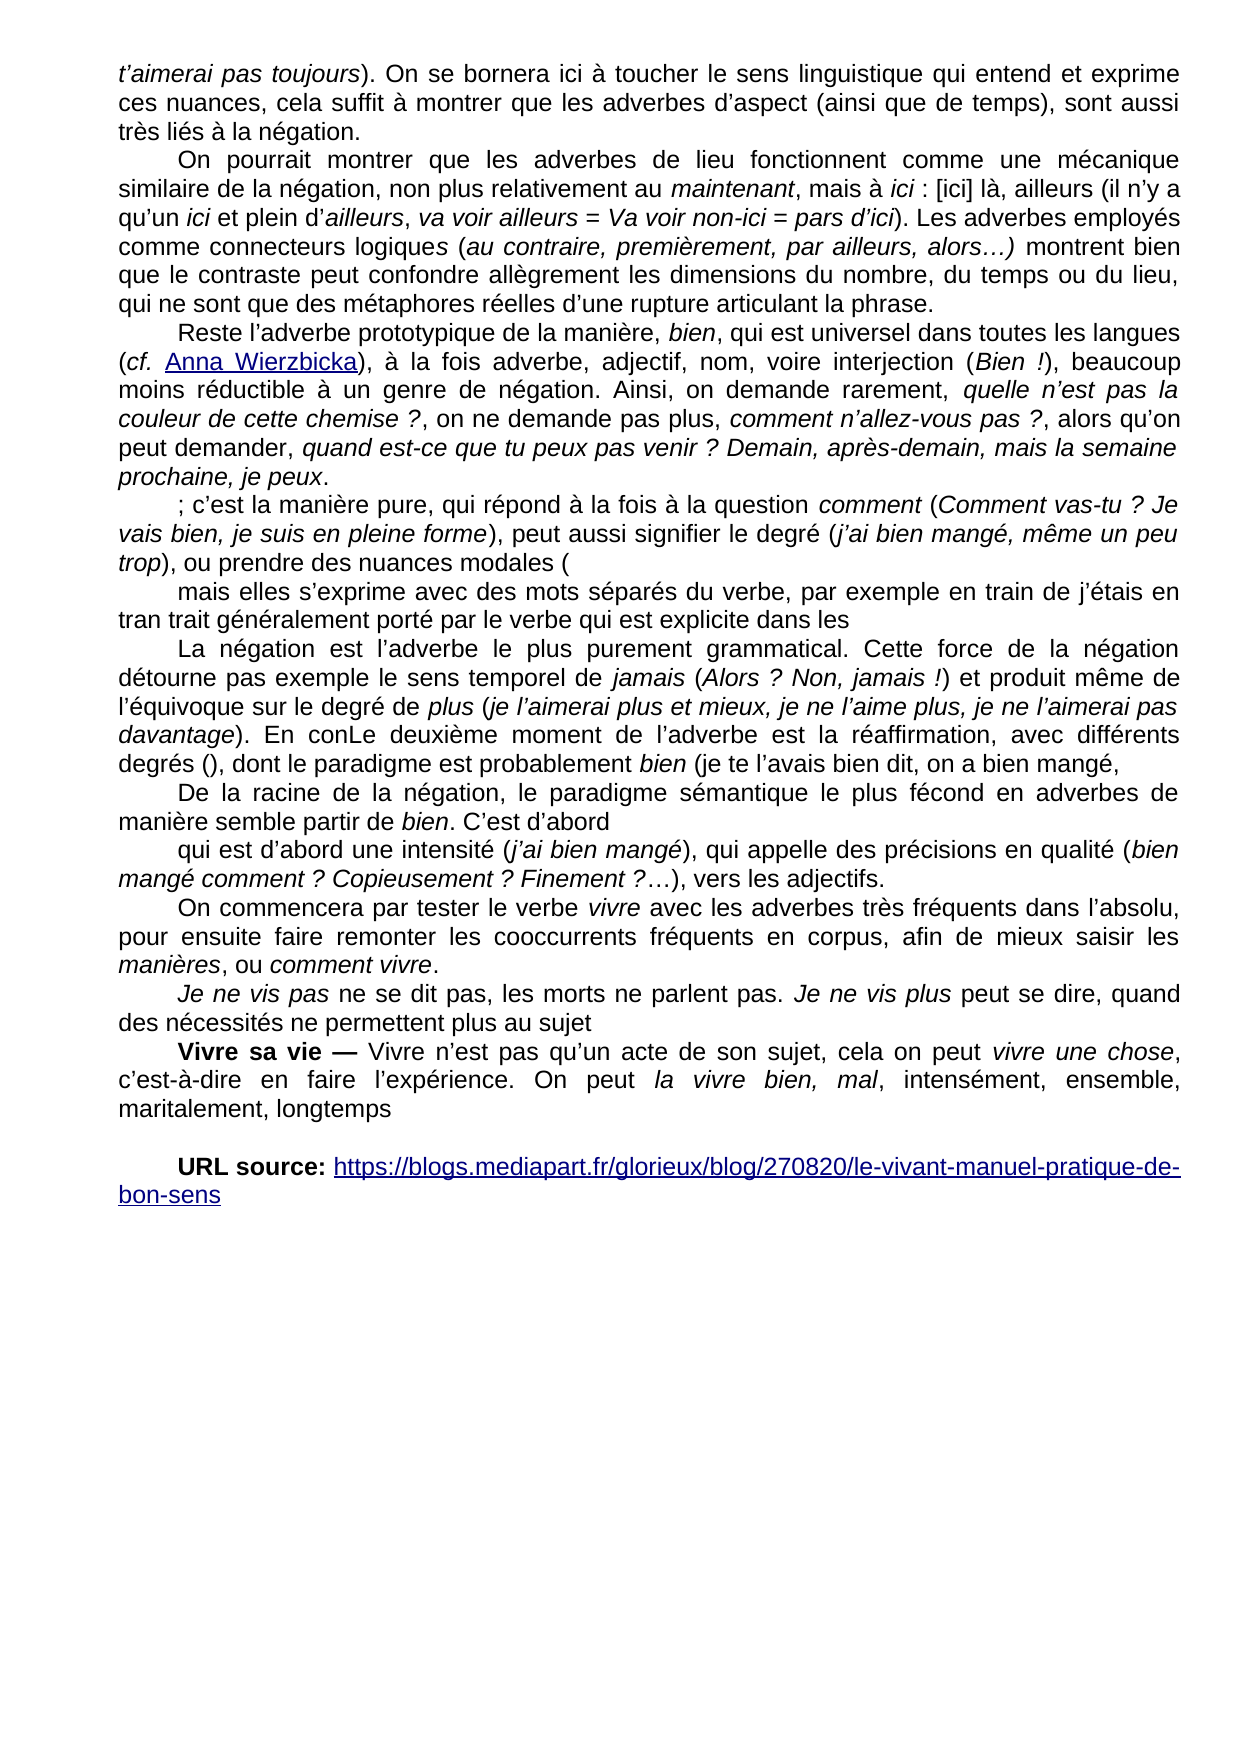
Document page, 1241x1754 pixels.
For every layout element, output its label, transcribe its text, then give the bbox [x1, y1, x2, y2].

text La négation est l’adverbe le plus purement grammatical. Cette force de la négation détourne pas exemple le sens temporel de jamais (Alors ? Non, jamais !) et produit même de l’équivoque sur le degré de plus (je l’aimerai plus et mieux, je ne l’aime plus, je ne l’aimerai pas davantage). En conLe deuxième moment de l’adverbe est la réaffirmation, avec différents degrés (), dont le paradigme est probablement bien (je te l’avais bien dit, on a bien mangé, [118, 634, 1181, 778]
text On pourrait montrer que les adverbes de lieu fonctionnent comme une mécanique similaire de la négation, non plus relativement au maintenant, mais à ici : [ici] là, ailleurs (il n’y a qu’un ici et plein d’ailleurs, va voir ailleurs = Va voir non-ici = pars d’ici). Les adverbes employés comme connecteurs logiques (au contraire, premièrement, par ailleurs, alors…) montrent bien que le contraste peut confondre allègrement les dimensions du nombre, du temps ou du lieu, qui ne sont que des métaphores réelles d’une rupture articulant la phrase. [118, 145, 1181, 318]
text Je ne vis pas ne se dit pas, les morts ne parlent pas. Je ne vis plus peut se dire, quand des nécessités ne permettent plus au sujet [118, 979, 1181, 1037]
text mais elles s’exprime avec des mots séparés du verbe, par exemple en train de j’étais en tran trait généralement porté par le verbe qui est explicite dans les [118, 577, 1181, 634]
text t’aimerai pas toujours). On se bornera ici à toucher le sens linguistique qui entend et exprime ces nuances, cela suffit à montrer que les adverbes d’aspect (ainsi que de temps), sont aussi très liés à la négation. [118, 59, 1181, 145]
text Reste l’adverbe prototypique de la manière, bien, qui est universel dans toutes les langues (cf. Anna Wierzbicka), à la fois adverbe, adjectif, nom, voire interjection (Bien !), beaucoup moins réductible à un genre de négation. Ainsi, on demande rarement, quelle n’est pas la couleur de cette chemise ?, on ne demande pas plus, comment n’allez-vous pas ?, alors qu’on peut demander, quand est-ce que tu peux pas venir ? Demain, après-demain, mais la semaine prochaine, je peux. [118, 318, 1181, 490]
text ; c’est la manière pure, qui répond à la fois à la question comment (Comment vas-tu ? Je vais bien, je suis en pleine forme), peut aussi signifier le degré (j’ai bien mangé, même un peu trop), ou prendre des nuances modales ( [118, 490, 1181, 577]
text De la racine de la négation, le paradigme sémantique le plus fécond en adverbes de manière semble partir de bien. C’est d’abord [118, 778, 1181, 835]
text On commencera par tester le verbe vivre avec les adverbes très fréquents dans l’absolu, pour ensuite faire remonter les cooccurrents fréquents en corpus, afin de mieux saisir les manières, ou comment vivre. [118, 893, 1181, 979]
text Vivre sa vie — Vivre n’est pas qu’un acte de son sujet, cela on peut vivre une chose, c’est-à-dire en faire l’expérience. On peut la vivre bien, mal, intensément, ensemble, maritalement, longtemps [118, 1037, 1181, 1123]
text URL source: https://blogs.mediapart.fr/glorieux/blog/270820/le-vivant-manuel-pratique-de-bon-sens [118, 1152, 1181, 1209]
text qui est d’abord une intensité (j’ai bien mangé), qui appelle des précisions en qualité (bien mangé comment ? Copieusement ? Finement ?…), vers les adjectifs. [118, 835, 1181, 893]
